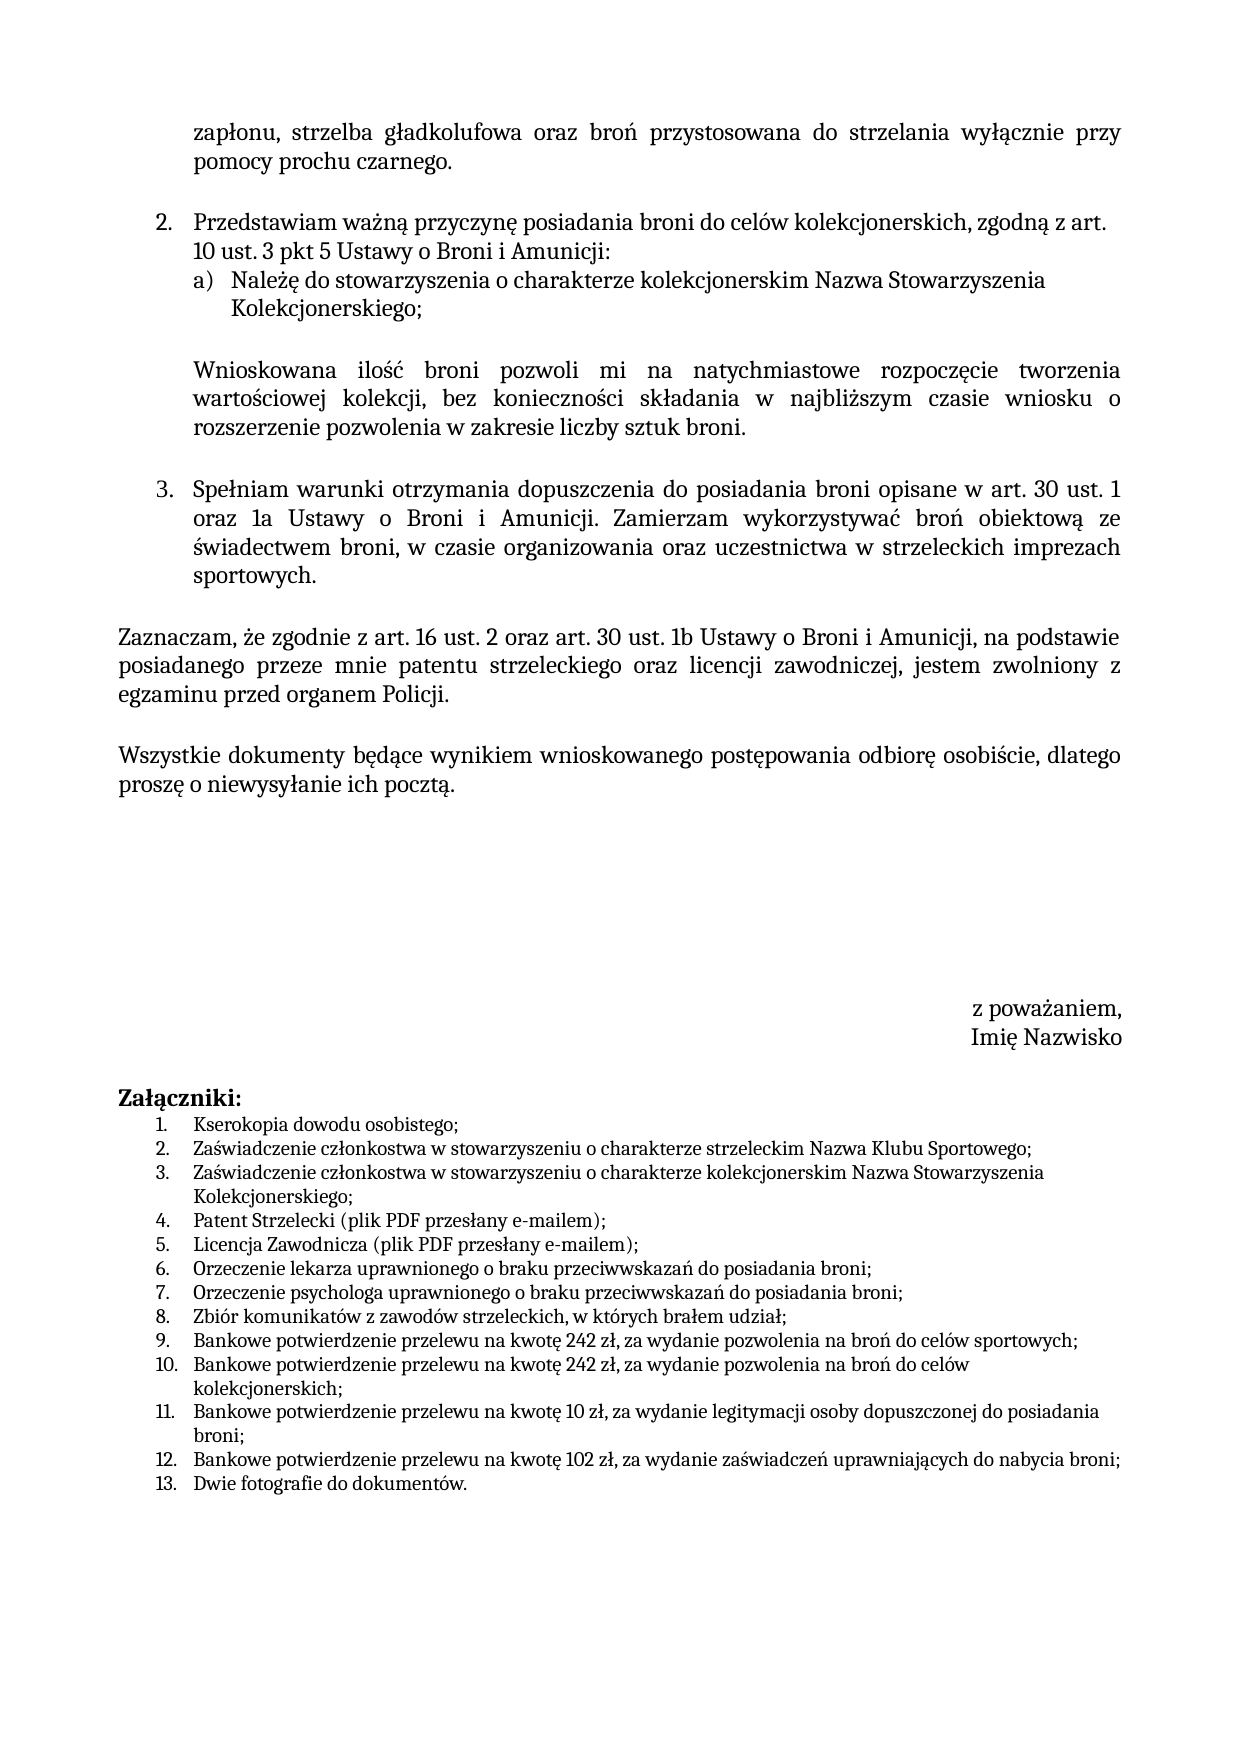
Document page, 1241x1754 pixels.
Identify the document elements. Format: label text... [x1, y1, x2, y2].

list Należę do stowarzyszenia o charakterze kolekcjonerskim Nazwa Stowarzyszenia Kolekcjonerskiego; [193, 266, 1122, 323]
list zapłonu, strzelba gładkolufowa oraz broń przystosowana do strzelania wyłącznie przy pomocy prochu czarnego. [156, 118, 1122, 176]
list Orzeczenie lekarza uprawnionego o braku przeciwwskazań do posiadania broni; [156, 1256, 1122, 1280]
text Zaznaczam, że zgodnie z art. 16 ust. 2 oraz art. 30 ust. 1b Ustawy o Broni i Amunicji, na podstawie posiadanego przeze mnie patentu strzeleckiego oraz licencji zawodniczej, jestem zwolniony z egzaminu przed organem Policji. [118, 623, 1122, 709]
text Załączniki: [118, 1084, 1122, 1113]
list Przedstawiam ważną przyczynę posiadania broni do celów kolekcjonerskich, zgodną z art. 10 ust. 3 pkt 5 Ustawy o Broni i Amunicji: [156, 208, 1122, 266]
list Kserokopia dowodu osobistego; [156, 1113, 1122, 1137]
list Bankowe potwierdzenie przelewu na kwotę 242 zł, za wydanie pozwolenia na broń do celów sportowych; [156, 1328, 1122, 1352]
list Bankowe potwierdzenie przelewu na kwotę 10 zł, za wydanie legitymacji osoby dopuszczonej do posiadania broni; [156, 1400, 1122, 1448]
list Dwie fotografie do dokumentów. [156, 1472, 1122, 1496]
list Patent Strzelecki (plik PDF przesłany e-mailem); [156, 1208, 1122, 1232]
text z poważaniem, Imię Nazwisko [118, 994, 1122, 1051]
list Spełniam warunki otrzymania dopuszczenia do posiadania broni opisane w art. 30 ust. 1 oraz 1a Ustawy o Broni i Amunicji. Zamierzam wykorzystywać broń obiektową ze świadectwem broni, w czasie organizowania oraz uczestnictwa w strzeleckich imprezach sportowych. [156, 474, 1122, 590]
list Zaświadczenie członkostwa w stowarzyszeniu o charakterze kolekcjonerskim Nazwa Stowarzyszenia Kolekcjonerskiego; [156, 1161, 1122, 1208]
list Wnioskowana ilość broni pozwoli mi na natychmiastowe rozpoczęcie tworzenia wartościowej kolekcji, bez konieczności składania w najbliższym czasie wniosku o rozszerzenie pozwolenia w zakresie liczby sztuk broni. [156, 356, 1122, 442]
text Wszystkie dokumenty będące wynikiem wnioskowanego postępowania odbiorę osobiście, dlatego proszę o niewysyłanie ich pocztą. [118, 741, 1122, 799]
list Orzeczenie psychologa uprawnionego o braku przeciwwskazań do posiadania broni; [156, 1280, 1122, 1304]
list Bankowe potwierdzenie przelewu na kwotę 242 zł, za wydanie pozwolenia na broń do celów kolekcjonerskich; [156, 1352, 1122, 1400]
list Zaświadczenie członkostwa w stowarzyszeniu o charakterze strzeleckim Nazwa Klubu Sportowego; [156, 1137, 1122, 1161]
list Bankowe potwierdzenie przelewu na kwotę 102 zł, za wydanie zaświadczeń uprawniających do nabycia broni; [156, 1448, 1122, 1472]
list Licencja Zawodnicza (plik PDF przesłany e-mailem); [156, 1232, 1122, 1256]
list Zbiór komunikatów z zawodów strzeleckich, w których brałem udział; [156, 1304, 1122, 1328]
